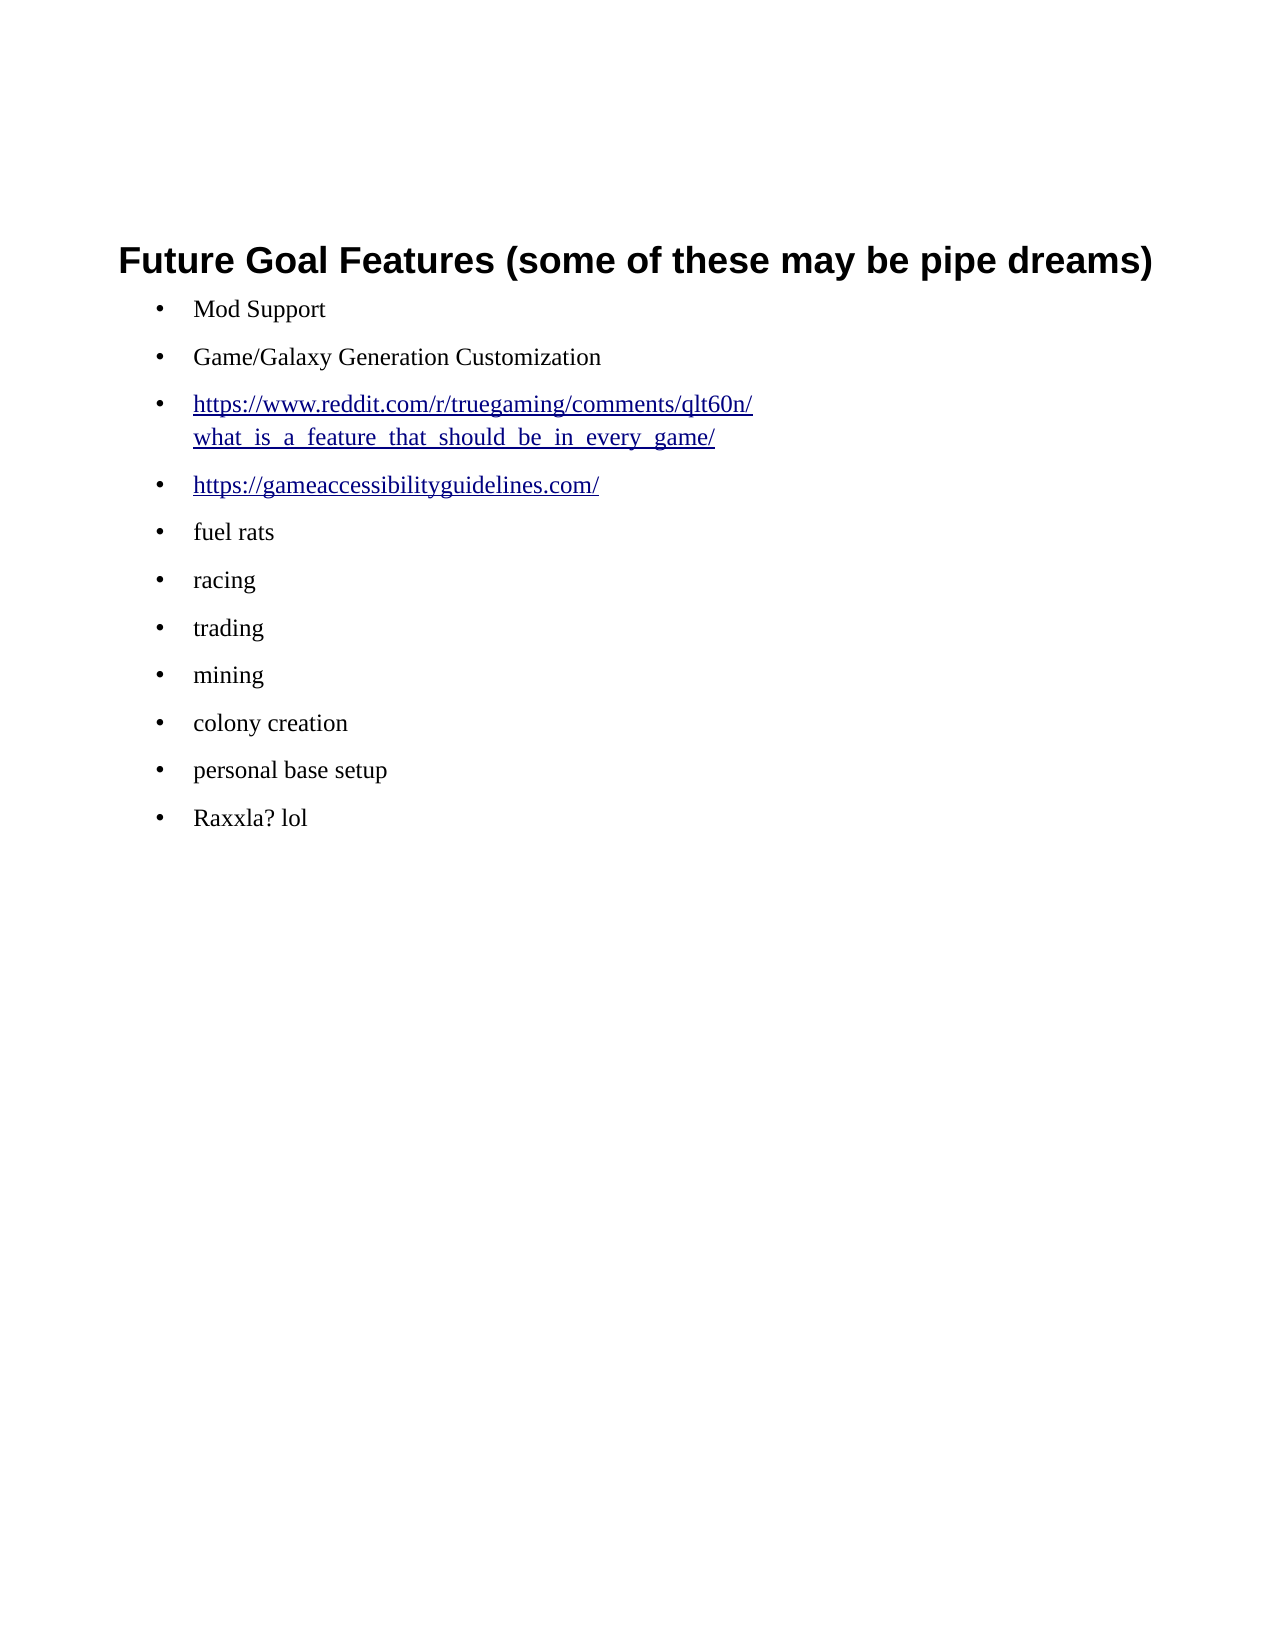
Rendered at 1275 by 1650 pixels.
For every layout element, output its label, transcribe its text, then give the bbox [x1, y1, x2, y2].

list https://www.reddit.com/r/truegaming/comments/qlt60n/what_is_a_feature_that_should_be_in_every_game/ [156, 389, 1157, 451]
list fuel rats [156, 517, 1157, 546]
list mining [156, 660, 1157, 689]
list Raxxla? lol [156, 803, 1157, 832]
list personal base setup [156, 755, 1157, 784]
list https://gameaccessibilityguidelines.com/ [156, 470, 1157, 498]
list Game/Galaxy Generation Customization [156, 342, 1157, 370]
list racing [156, 565, 1157, 594]
list Mod Support [156, 294, 1157, 323]
list trading [156, 613, 1157, 641]
list colony creation [156, 708, 1157, 737]
subtitle Future Goal Features (some of these may be pipe dreams) [118, 238, 1157, 281]
